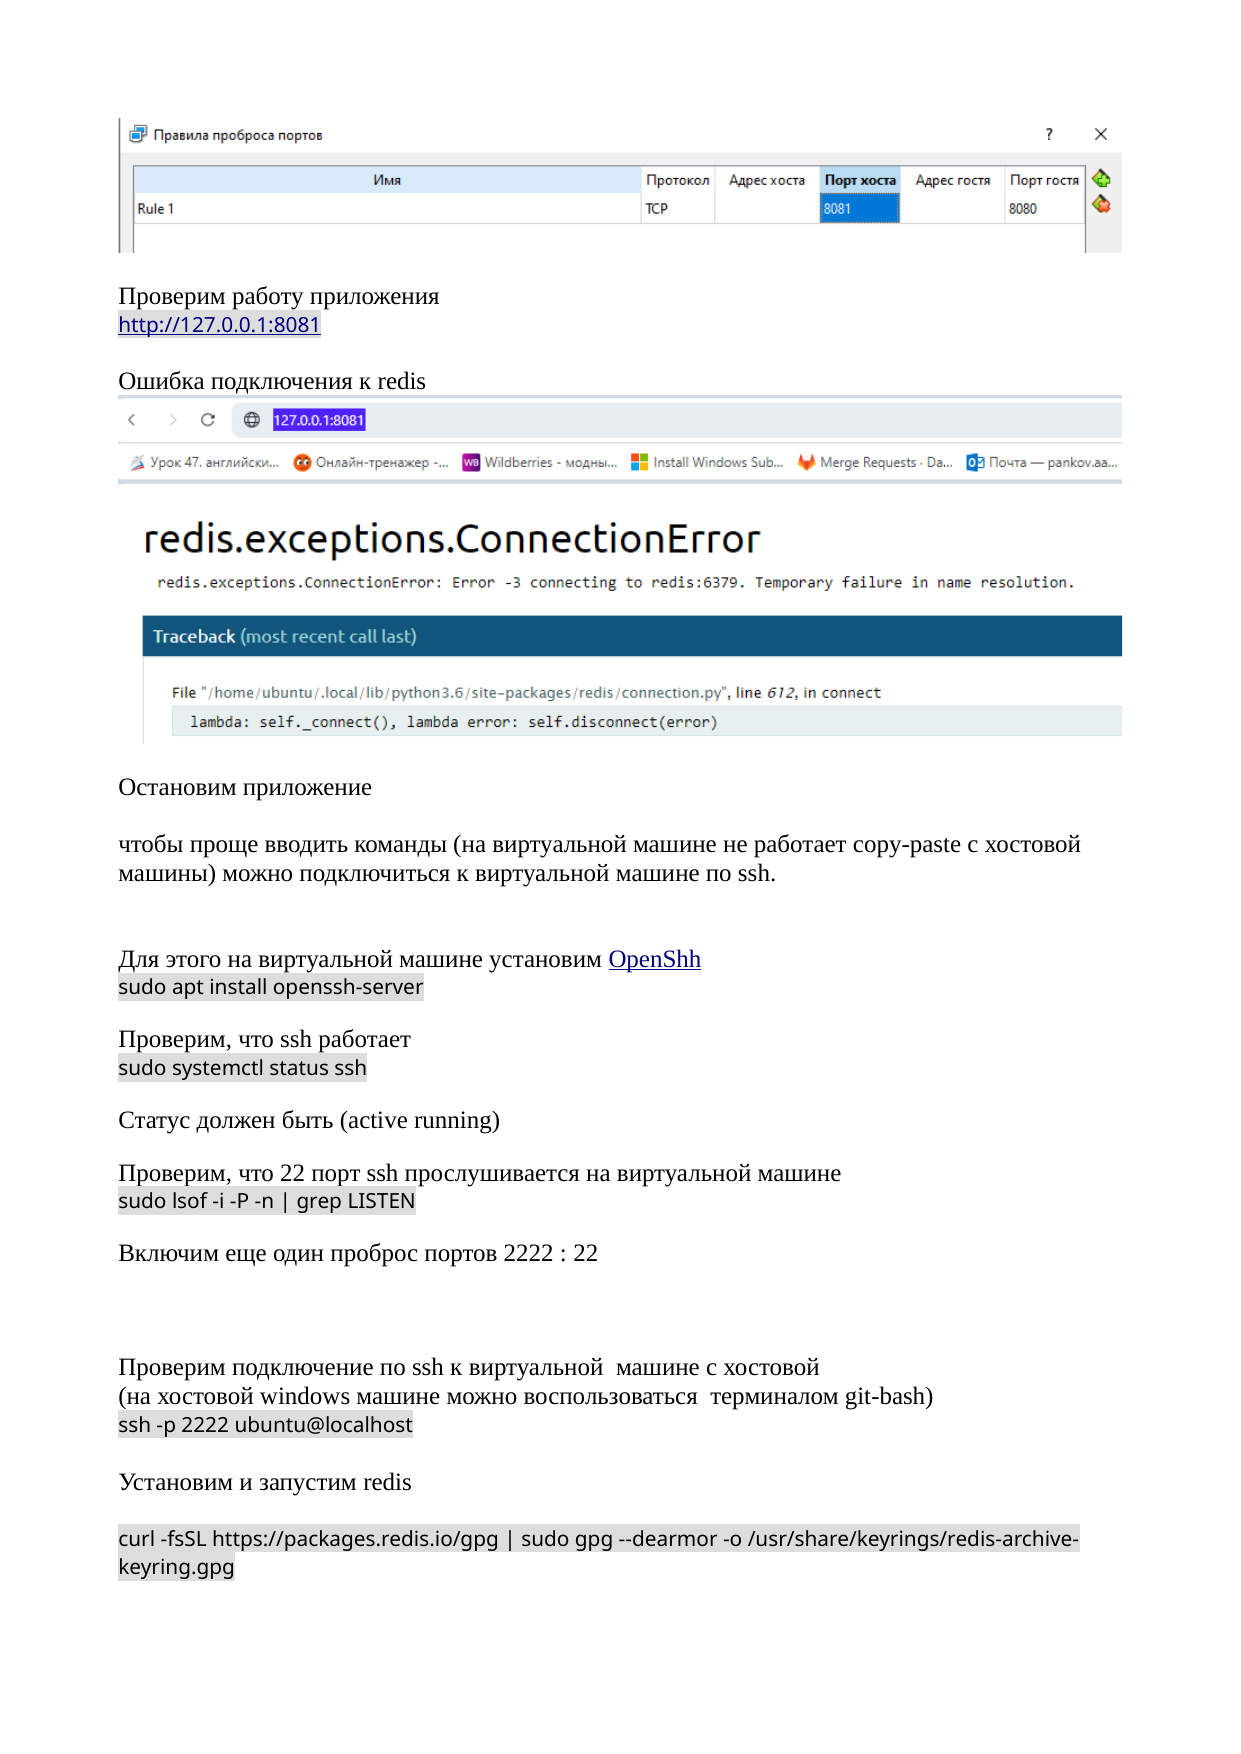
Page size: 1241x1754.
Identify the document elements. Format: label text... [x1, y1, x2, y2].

text Проверим подключение по ssh к виртуальной машине с хостовой [118, 1352, 1122, 1381]
text Установим и запустим redis [118, 1467, 1122, 1495]
text sudo systemctl status ssh [118, 1053, 1122, 1082]
text Статус должен быть (active running) [118, 1105, 1122, 1134]
picture [118, 118, 1123, 253]
text curl -fsSL https://packages.redis.io/gpg | sudo gpg --dearmor -o /usr/share/keyrings/redis-archive-keyring.gpg [118, 1524, 1122, 1581]
text ssh -p 2222 ubuntu@localhost [118, 1410, 1122, 1438]
text Остановим приложение [118, 772, 1122, 801]
text Проверим, что ssh работает [118, 1024, 1122, 1053]
text Проверим, что 22 порт ssh прослушивается на виртуальной машине [118, 1158, 1122, 1186]
text sudo apt install openssh-server [118, 972, 1122, 1001]
text Включим еще один проброс портов 2222 : 22 [118, 1238, 1122, 1267]
text http://127.0.0.1:8081 [118, 310, 1122, 338]
text (на хостовой windows машине можно воспользоваться терминалом git-bash) [118, 1381, 1122, 1410]
text чтобы проще вводить команды (на виртуальной машине не работает copy-paste c хостовой машины) можно подключиться к виртуальной машине по ssh. [118, 829, 1122, 887]
picture [118, 395, 1123, 744]
text Ошибка подключения к redis [118, 366, 1122, 395]
text Для этого на виртуальной машине установим OpenShh [118, 944, 1122, 972]
text Проверим работу приложения [118, 281, 1122, 310]
text sudo lsof -i -P -n | grep LISTEN [118, 1186, 1122, 1215]
